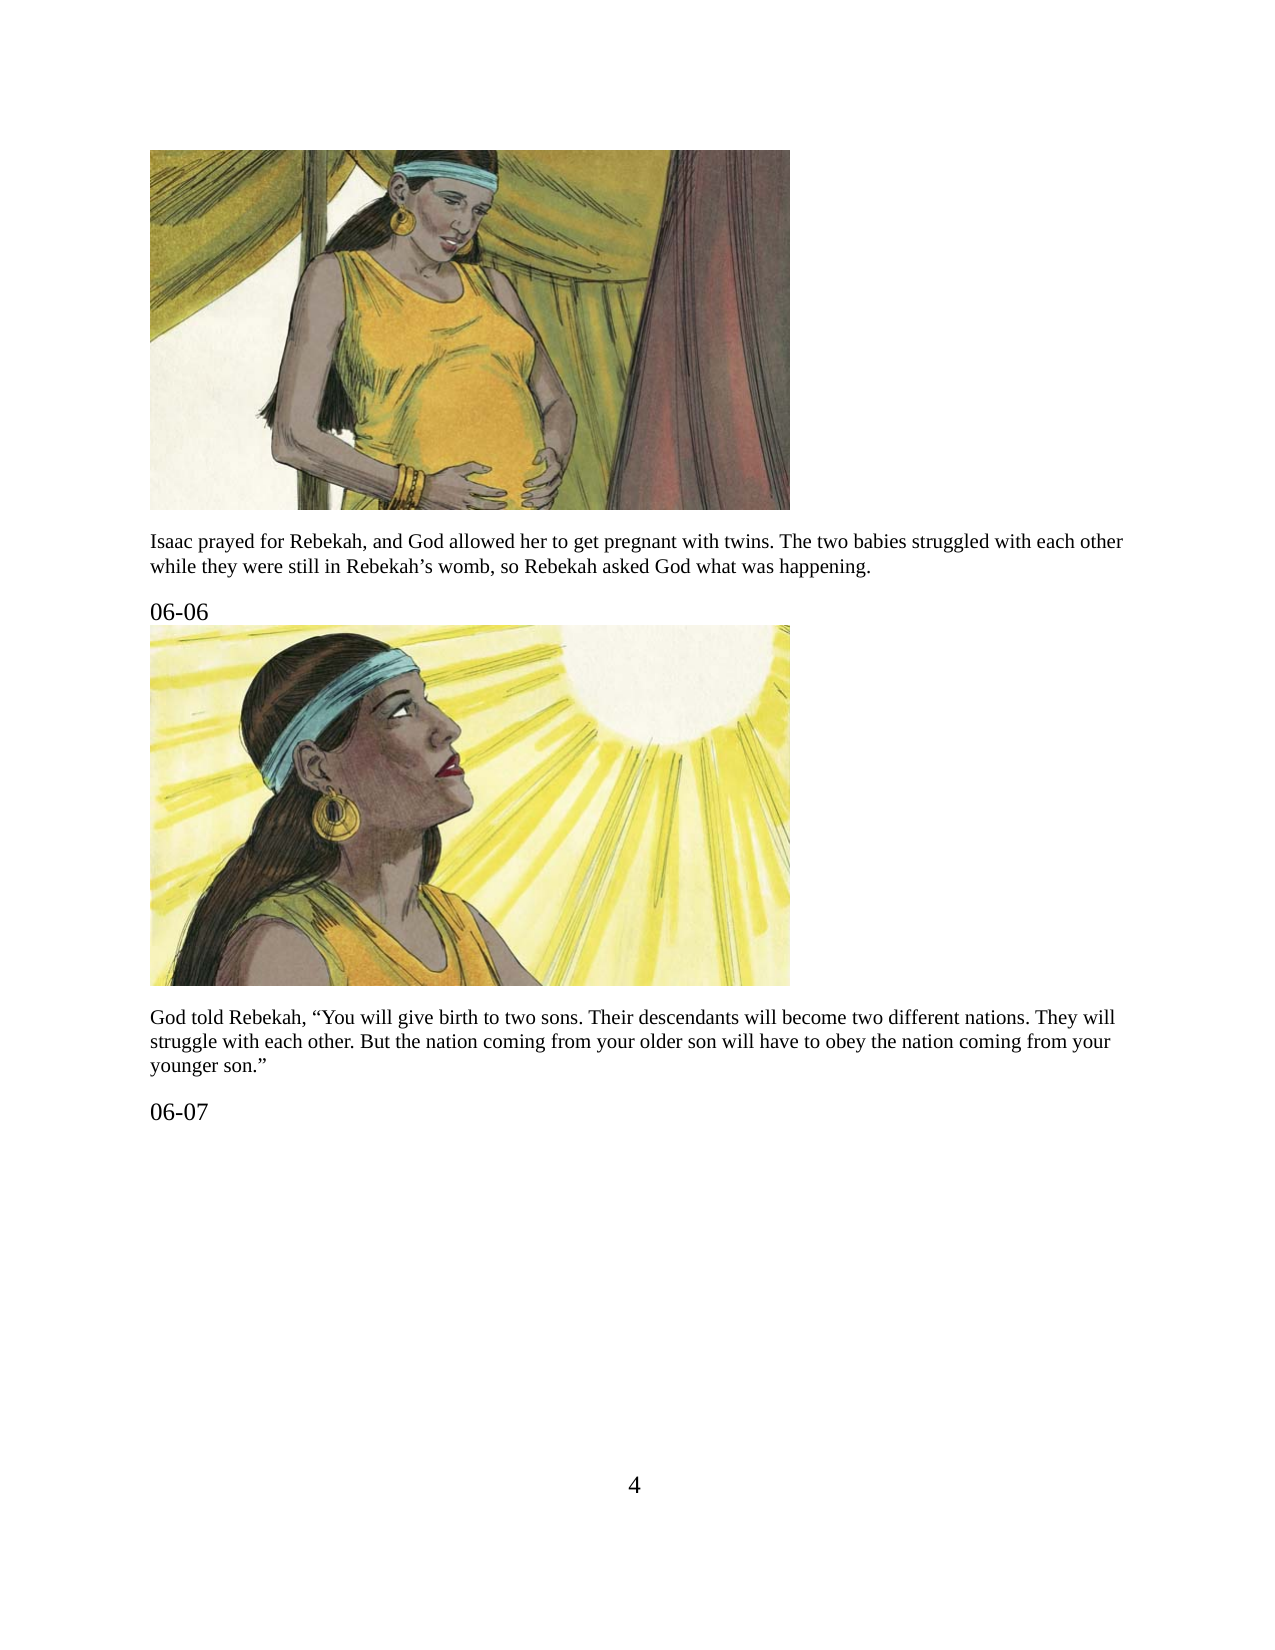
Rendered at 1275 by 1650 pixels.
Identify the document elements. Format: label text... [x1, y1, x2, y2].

picture [150, 150, 790, 510]
subtitle 06-06 [150, 597, 1125, 626]
subtitle 06-07 [150, 1097, 1125, 1126]
picture [150, 625, 790, 986]
text God told Rebekah, “You will give birth to two sons. Their descendants will become two different nations. They will struggle with each other. But the nation coming from your older son will have to obey the nation coming from your younger son.” [150, 1005, 1125, 1077]
text Isaac prayed for Rebekah, and God allowed her to get pregnant with twins. The two babies struggled with each other while they were still in Rebekah’s womb, so Rebekah asked God what was happening. [150, 529, 1125, 578]
